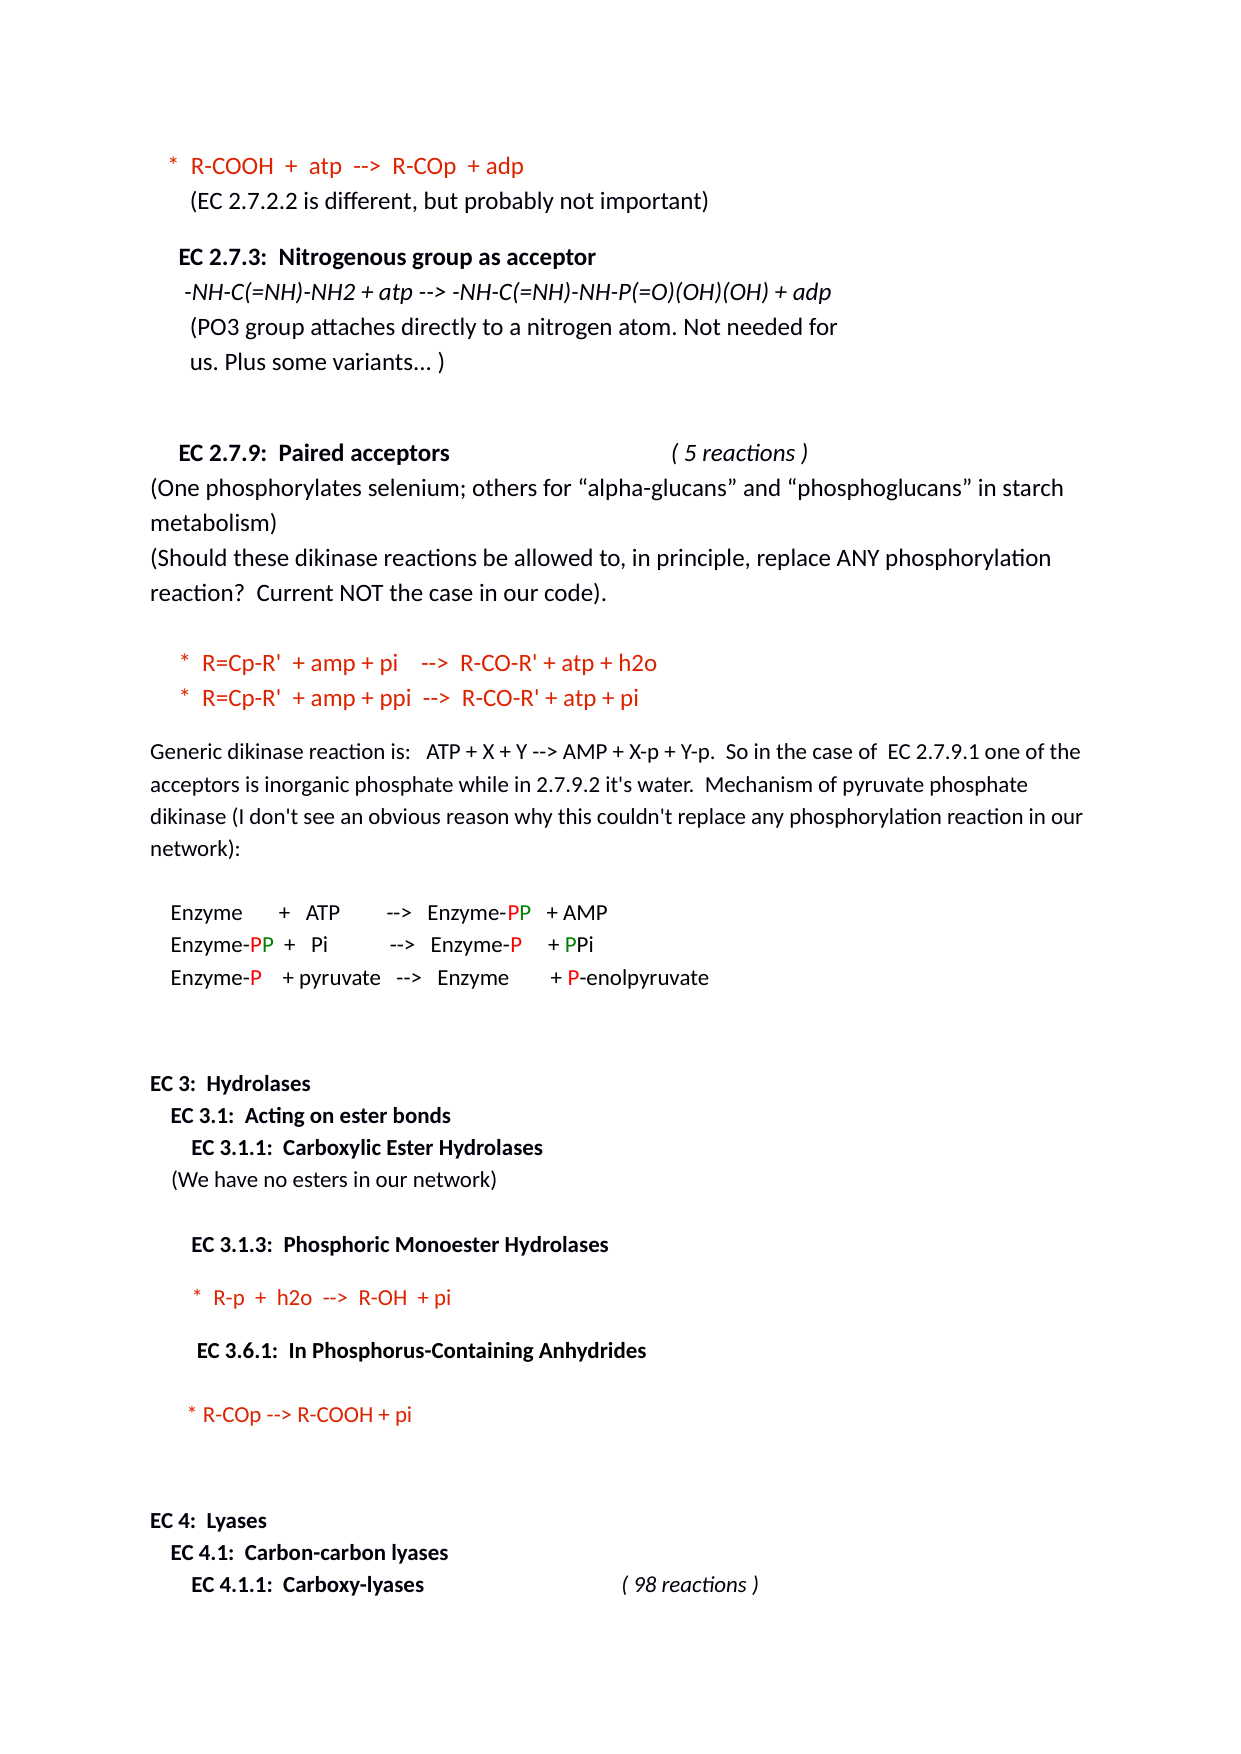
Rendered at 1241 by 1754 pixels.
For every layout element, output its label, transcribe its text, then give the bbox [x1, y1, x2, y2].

text Generic dikinase reaction is: ATP + X + Y --> AMP + X-p + Y-p. So in the case of EC 2.7.9.1 one of the acceptors is inorganic phosphate while in 2.7.9.2 it's water. Mechanism of pyruvate phosphate dikinase (I don't see an obvious reason why this couldn't replace any phosphorylation reaction in our network): Enzyme + ATP --> Enzyme-PP + AMP Enzyme-PP + Pi --> Enzyme-P + PPi Enzyme-P + pyruvate --> Enzyme + P-enolpyruvate [150, 737, 1090, 991]
text EC 2.7.9: Paired acceptors ( 5 reactions ) (One phosphorylates selenium; others for “alpha-glucans” and “phosphoglucans” in starch metabolism) (Should these dikinase reactions be allowed to, in principle, replace ANY phosphorylation reaction? Current NOT the case in our code). * R=Cp-R' + amp + pi --> R-CO-R' + atp + h2o * R=Cp-R' + amp + ppi --> R-CO-R' + atp + pi [150, 402, 1090, 712]
text EC 3: Hydrolases EC 3.1: Acting on ester bonds EC 3.1.1: Carboxylic Ester Hydrolases (We have no esters in our network) EC 3.1.3: Phosphoric Monoester Hydrolases [150, 1069, 1090, 1258]
text EC 2.7.3: Nitrogenous group as acceptor -NH-C(=NH)-NH2 + atp --> -NH-C(=NH)-NH-P(=O)(OH)(OH) + adp (PO3 group attaches directly to a nitrogen atom. Not needed for us. Plus some variants... ) [150, 241, 1090, 376]
text EC 4: Lyases EC 4.1: Carbon-carbon lyases EC 4.1.1: Carboxy-lyases ( 98 reactions ) [150, 1506, 1090, 1599]
text * R-COOH + atp --> R-COp + adp (EC 2.7.2.2 is different, but probably not important) [150, 150, 1090, 216]
text * R-p + h2o --> R-OH + pi [150, 1283, 1090, 1311]
text EC 3.6.1: In Phosphorus-Containing Anhydrides * R-COp --> R-COOH + pi [150, 1336, 1090, 1428]
